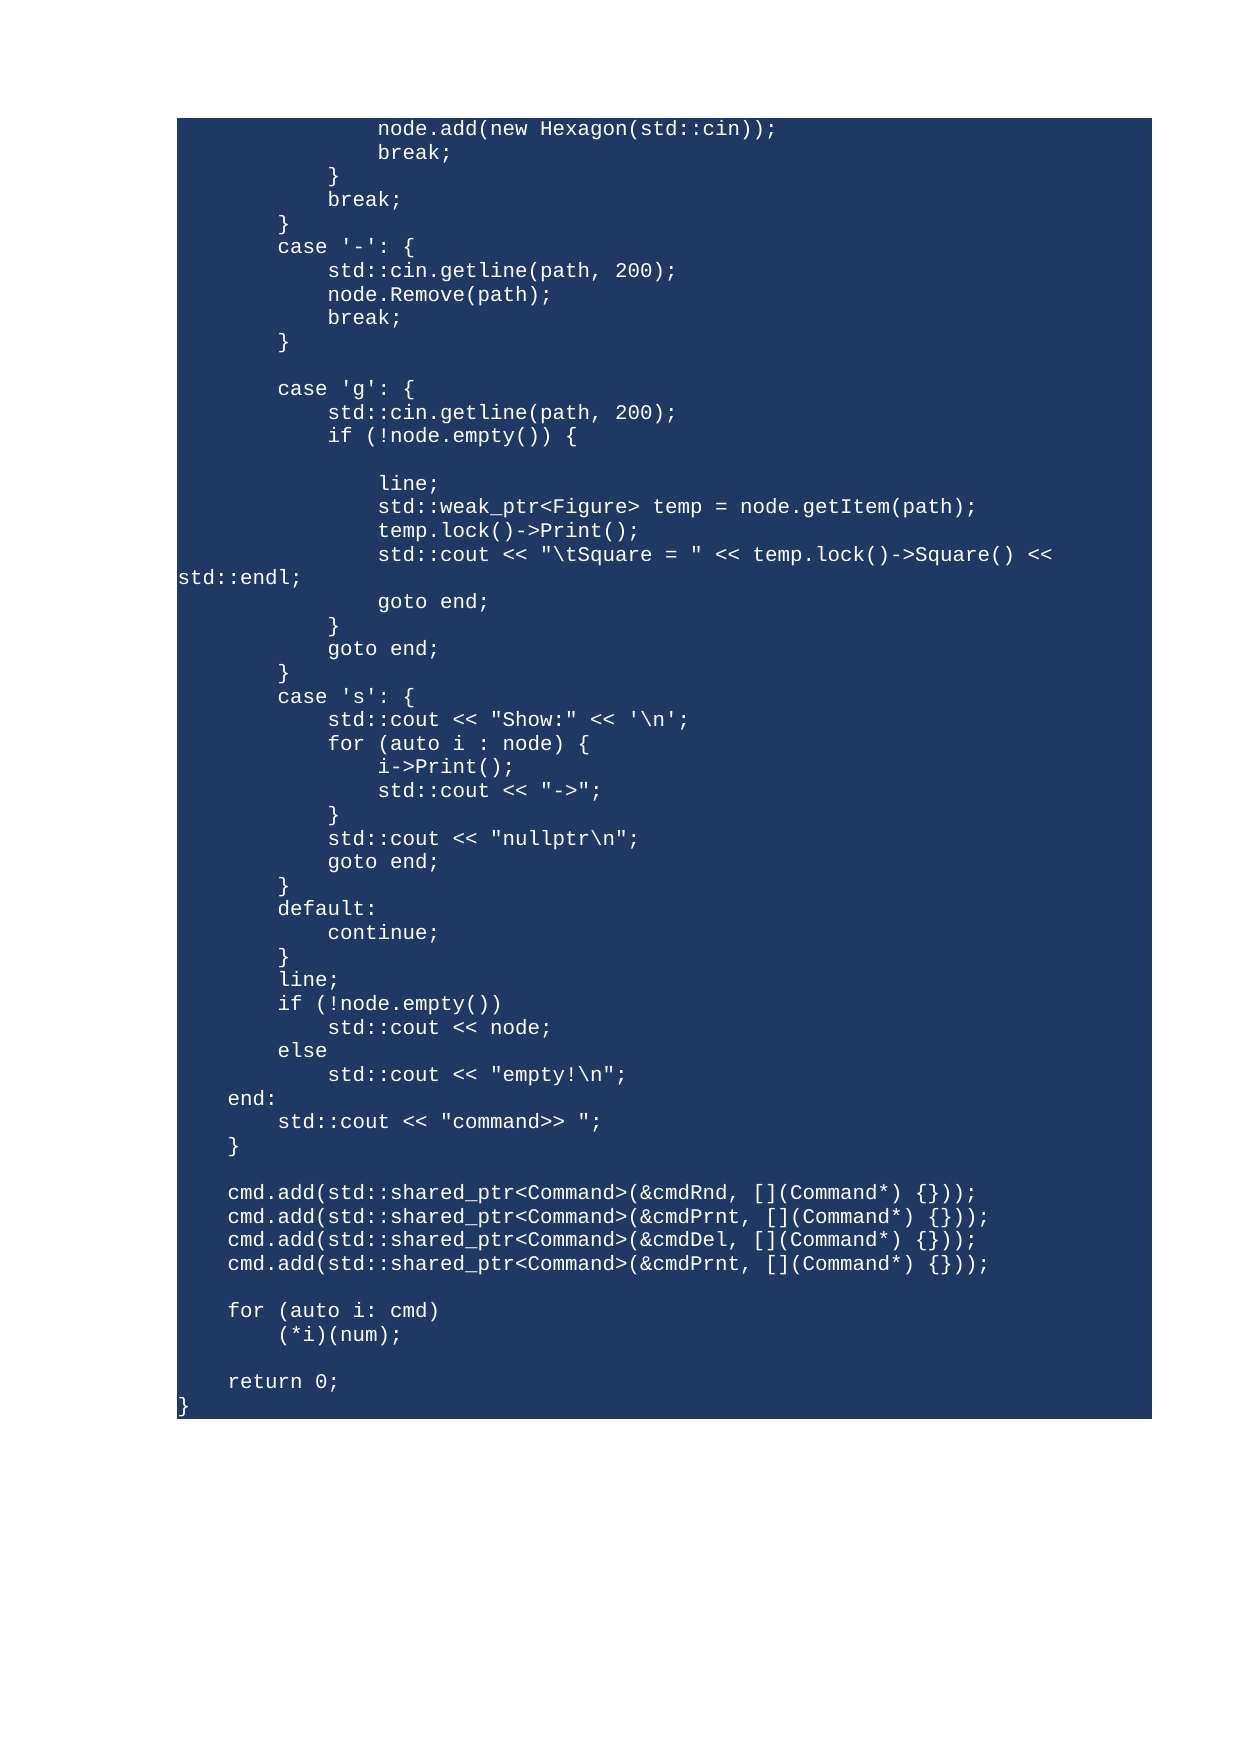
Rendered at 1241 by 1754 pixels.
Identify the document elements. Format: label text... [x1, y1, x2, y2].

text for (auto i : node) { [177, 733, 1152, 757]
text i->Print(); [177, 757, 1152, 780]
text break; [177, 307, 1152, 331]
text } [177, 165, 1152, 189]
text node.add(new Hexagon(std::cin)); [177, 118, 1152, 142]
text } [177, 946, 1152, 969]
text } [177, 875, 1152, 898]
text } [177, 1135, 1152, 1158]
text line; [177, 969, 1152, 993]
text std::cout << "Show:" << '\n'; [177, 709, 1152, 733]
text node.Remove(path); [177, 284, 1152, 307]
text cmd.add(std::shared_ptr<Command>(&cmdPrnt, [](Command*) {})); [177, 1253, 1152, 1277]
text goto end; [177, 851, 1152, 875]
text case 'g': { [177, 378, 1152, 402]
text line; [177, 473, 1152, 496]
text else [177, 1040, 1152, 1064]
text if (!node.empty()) [177, 993, 1152, 1017]
text end: [177, 1088, 1152, 1111]
text break; [177, 189, 1152, 213]
text std::cin.getline(path, 200); [177, 402, 1152, 426]
text std::weak_ptr<Figure> temp = node.getItem(path); [177, 496, 1152, 520]
text } [177, 662, 1152, 686]
text break; [177, 142, 1152, 165]
text cmd.add(std::shared_ptr<Command>(&cmdPrnt, [](Command*) {})); [177, 1206, 1152, 1229]
text std::cout << "->"; [177, 780, 1152, 804]
text } [177, 1395, 1152, 1419]
text goto end; [177, 591, 1152, 615]
text temp.lock()->Print(); [177, 520, 1152, 544]
text cmd.add(std::shared_ptr<Command>(&cmdRnd, [](Command*) {})); [177, 1182, 1152, 1206]
text } [177, 331, 1152, 354]
text } [177, 213, 1152, 236]
text goto end; [177, 638, 1152, 662]
text std::cout << "nullptr\n"; [177, 827, 1152, 851]
text } [177, 615, 1152, 638]
text return 0; [177, 1371, 1152, 1395]
text case 's': { [177, 686, 1152, 709]
text (*i)(num); [177, 1324, 1152, 1348]
text std::cout << "\tSquare = " << temp.lock()->Square() << std::endl; [177, 544, 1152, 591]
text std::cin.getline(path, 200); [177, 260, 1152, 284]
text } [177, 804, 1152, 827]
text std::cout << "command>> "; [177, 1111, 1152, 1135]
text if (!node.empty()) { [177, 426, 1152, 449]
text std::cout << "empty!\n"; [177, 1064, 1152, 1088]
text default: [177, 898, 1152, 922]
text cmd.add(std::shared_ptr<Command>(&cmdDel, [](Command*) {})); [177, 1229, 1152, 1253]
text case '-': { [177, 236, 1152, 260]
text for (auto i: cmd) [177, 1300, 1152, 1324]
text continue; [177, 922, 1152, 946]
text std::cout << node; [177, 1017, 1152, 1040]
